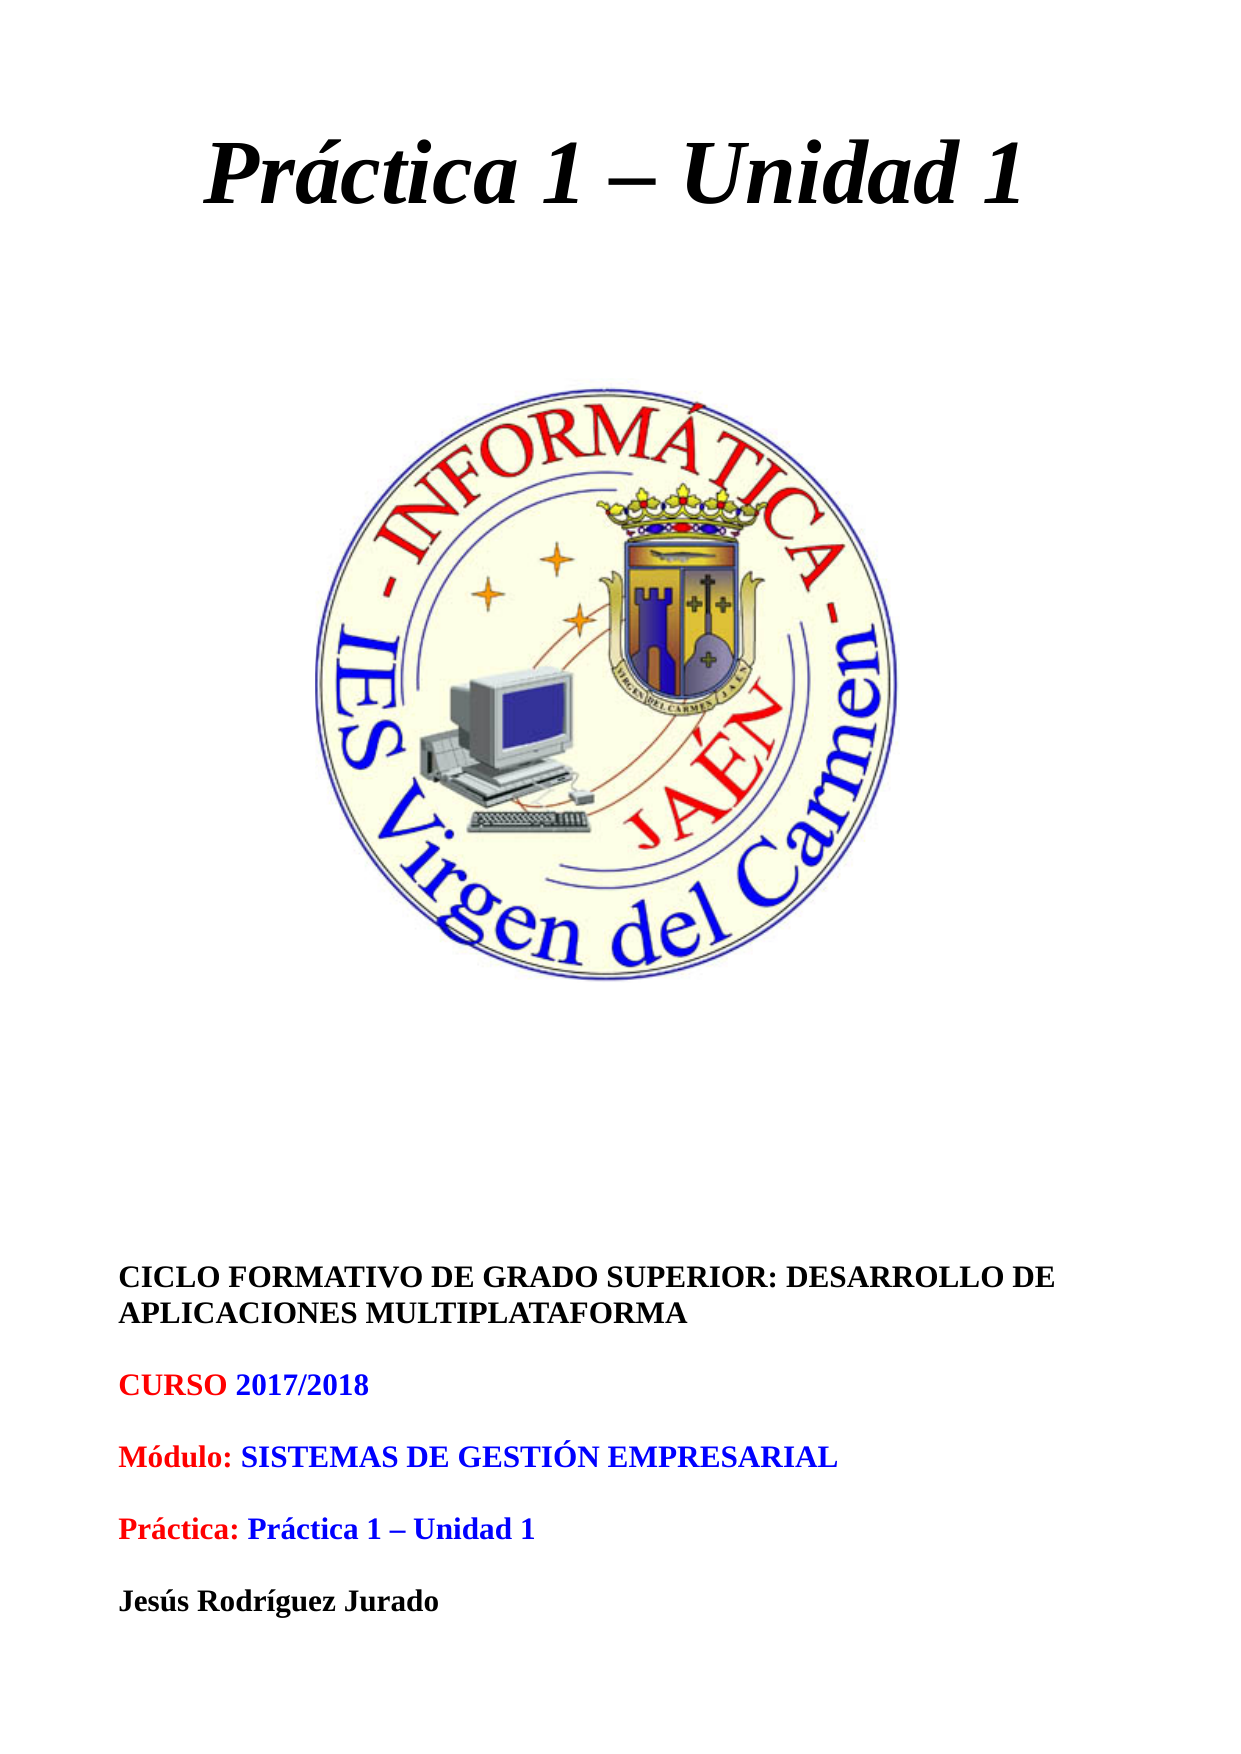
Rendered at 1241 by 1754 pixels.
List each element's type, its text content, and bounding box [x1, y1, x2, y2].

picture [315, 342, 900, 983]
text Módulo: SISTEMAS DE GESTIÓN EMPRESARIAL [118, 1438, 1122, 1474]
text CICLO FORMATIVO DE GRADO SUPERIOR: DESARROLLO DE APLICACIONES MULTIPLATAFORMA [118, 1258, 1122, 1330]
text CURSO 2017/2018 [118, 1366, 1122, 1402]
text Práctica: Práctica 1 – Unidad 1 [118, 1510, 1122, 1546]
text Práctica 1 – Unidad 1 [118, 118, 1122, 223]
text Jesús Rodríguez Jurado [118, 1582, 1122, 1618]
